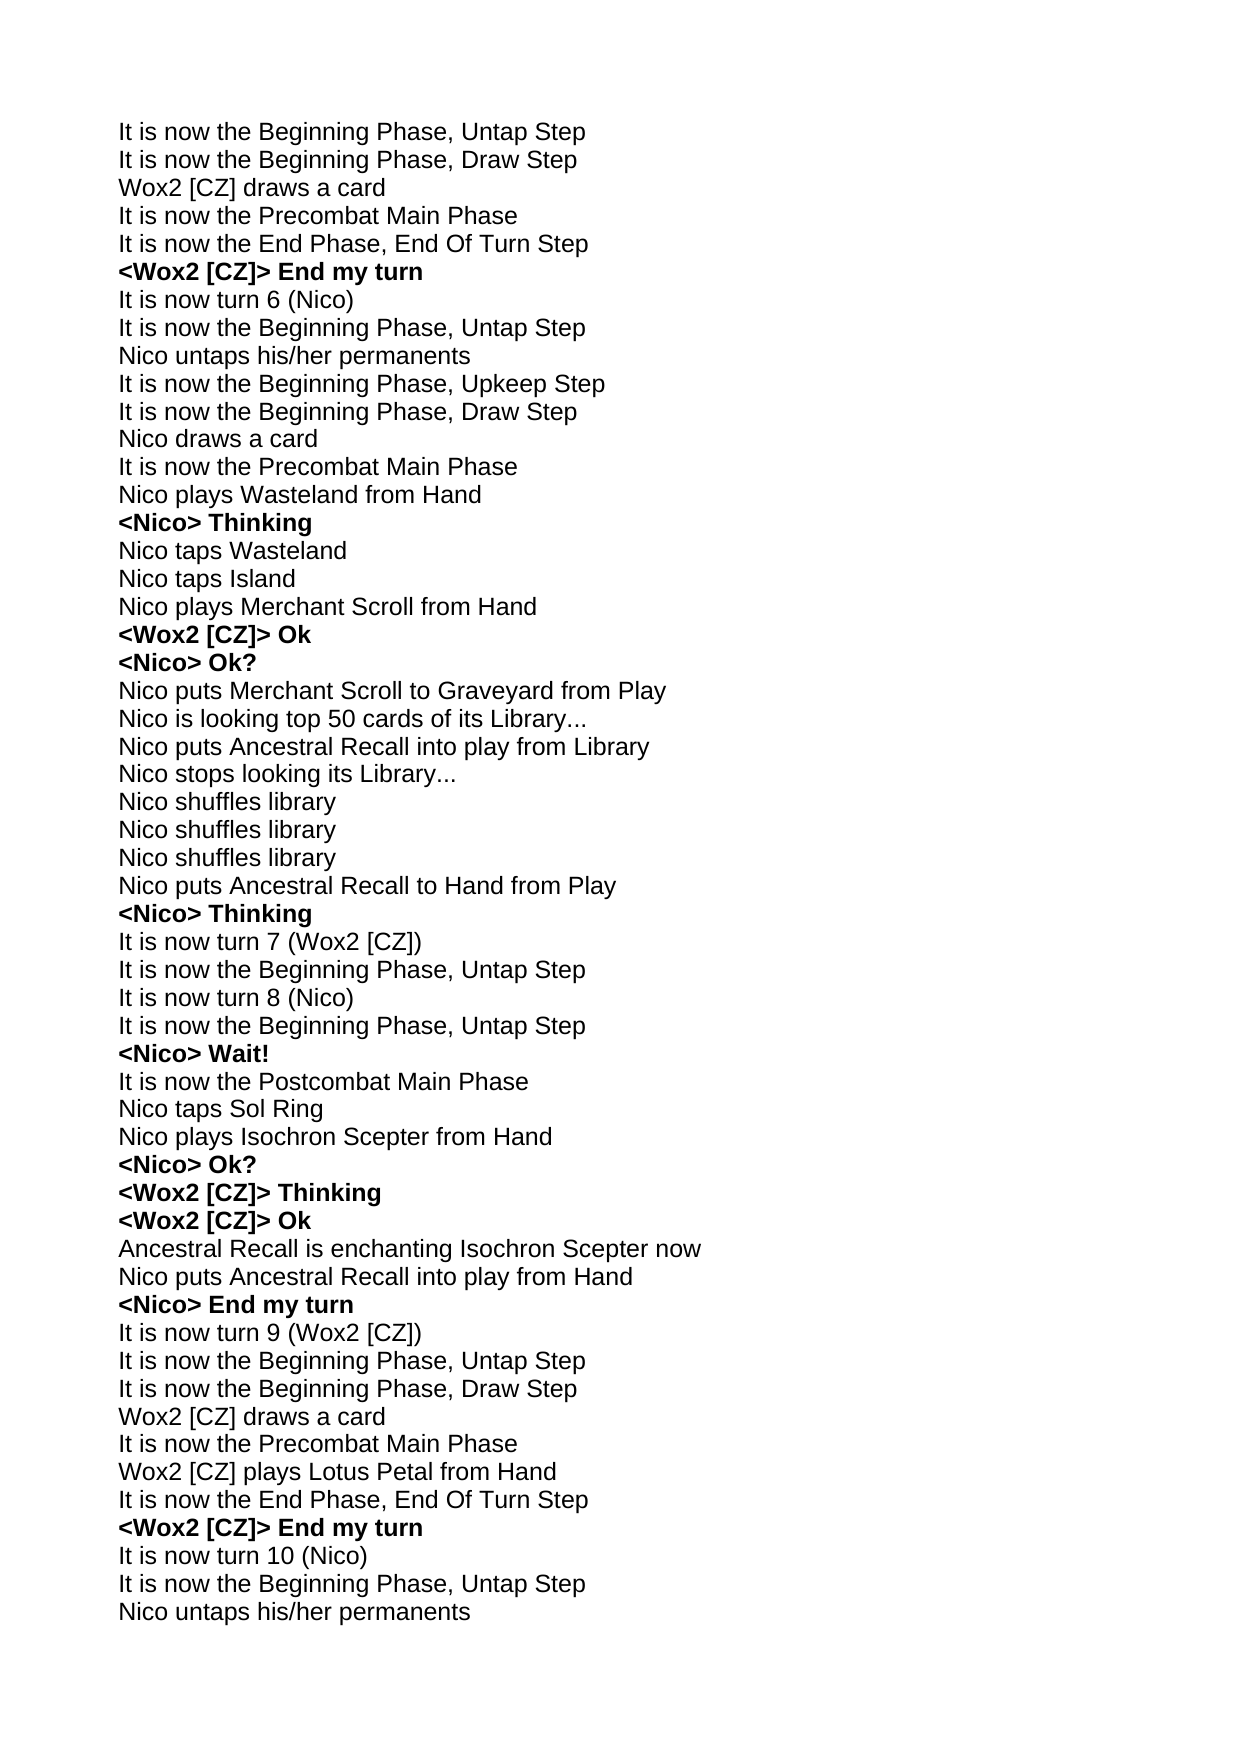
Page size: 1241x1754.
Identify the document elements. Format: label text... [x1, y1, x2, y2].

text It is now the Beginning Phase, Upkeep Step [118, 369, 1122, 397]
text <Nico> End my turn [118, 1291, 1122, 1318]
text Nico shuffles library [118, 816, 1122, 844]
text Nico taps Sol Ring [118, 1095, 1122, 1123]
text <Nico> Thinking [118, 900, 1122, 928]
text It is now the Postcombat Main Phase [118, 1067, 1122, 1095]
text Nico taps Island [118, 565, 1122, 593]
text It is now turn 7 (Wox2 [CZ]) [118, 928, 1122, 956]
text It is now turn 9 (Wox2 [CZ]) [118, 1318, 1122, 1346]
text <Wox2 [CZ]> Thinking [118, 1179, 1122, 1207]
text It is now the Beginning Phase, Untap Step [118, 1346, 1122, 1374]
text <Nico> Ok? [118, 648, 1122, 676]
text It is now the Precombat Main Phase [118, 453, 1122, 481]
text Nico is looking top 50 cards of its Library... [118, 704, 1122, 732]
text Nico stops looking its Library... [118, 760, 1122, 788]
text It is now the Precombat Main Phase [118, 1430, 1122, 1458]
text Nico plays Wasteland from Hand [118, 481, 1122, 509]
text <Wox2 [CZ]> Ok [118, 1207, 1122, 1235]
text Wox2 [CZ] plays Lotus Petal from Hand [118, 1458, 1122, 1486]
text It is now the End Phase, End Of Turn Step [118, 1486, 1122, 1514]
text It is now the Beginning Phase, Draw Step [118, 1374, 1122, 1402]
text Nico shuffles library [118, 844, 1122, 872]
text Ancestral Recall is enchanting Isochron Scepter now [118, 1235, 1122, 1263]
text It is now the Precombat Main Phase [118, 202, 1122, 230]
text It is now the Beginning Phase, Untap Step [118, 956, 1122, 983]
text It is now the End Phase, End Of Turn Step [118, 230, 1122, 258]
text It is now the Beginning Phase, Untap Step [118, 118, 1122, 146]
text Nico untaps his/her permanents [118, 341, 1122, 369]
text Nico shuffles library [118, 788, 1122, 816]
text Wox2 [CZ] draws a card [118, 1402, 1122, 1430]
text <Nico> Wait! [118, 1039, 1122, 1067]
text Nico puts Ancestral Recall to Hand from Play [118, 872, 1122, 900]
text Nico untaps his/her permanents [118, 1598, 1122, 1626]
text <Nico> Ok? [118, 1151, 1122, 1179]
text It is now turn 10 (Nico) [118, 1542, 1122, 1570]
text It is now the Beginning Phase, Untap Step [118, 313, 1122, 341]
text <Wox2 [CZ]> End my turn [118, 1514, 1122, 1542]
text It is now the Beginning Phase, Untap Step [118, 1011, 1122, 1039]
text It is now turn 6 (Nico) [118, 286, 1122, 313]
text It is now turn 8 (Nico) [118, 983, 1122, 1011]
text Nico plays Isochron Scepter from Hand [118, 1123, 1122, 1151]
text Nico puts Ancestral Recall into play from Library [118, 732, 1122, 760]
text <Nico> Thinking [118, 509, 1122, 537]
text It is now the Beginning Phase, Draw Step [118, 146, 1122, 174]
text Wox2 [CZ] draws a card [118, 174, 1122, 202]
text Nico puts Ancestral Recall into play from Hand [118, 1263, 1122, 1291]
text Nico draws a card [118, 425, 1122, 453]
text It is now the Beginning Phase, Draw Step [118, 397, 1122, 425]
text Nico plays Merchant Scroll from Hand [118, 593, 1122, 621]
text Nico taps Wasteland [118, 537, 1122, 565]
text Nico puts Merchant Scroll to Graveyard from Play [118, 676, 1122, 704]
text It is now the Beginning Phase, Untap Step [118, 1570, 1122, 1598]
text <Wox2 [CZ]> End my turn [118, 258, 1122, 286]
text <Wox2 [CZ]> Ok [118, 621, 1122, 648]
